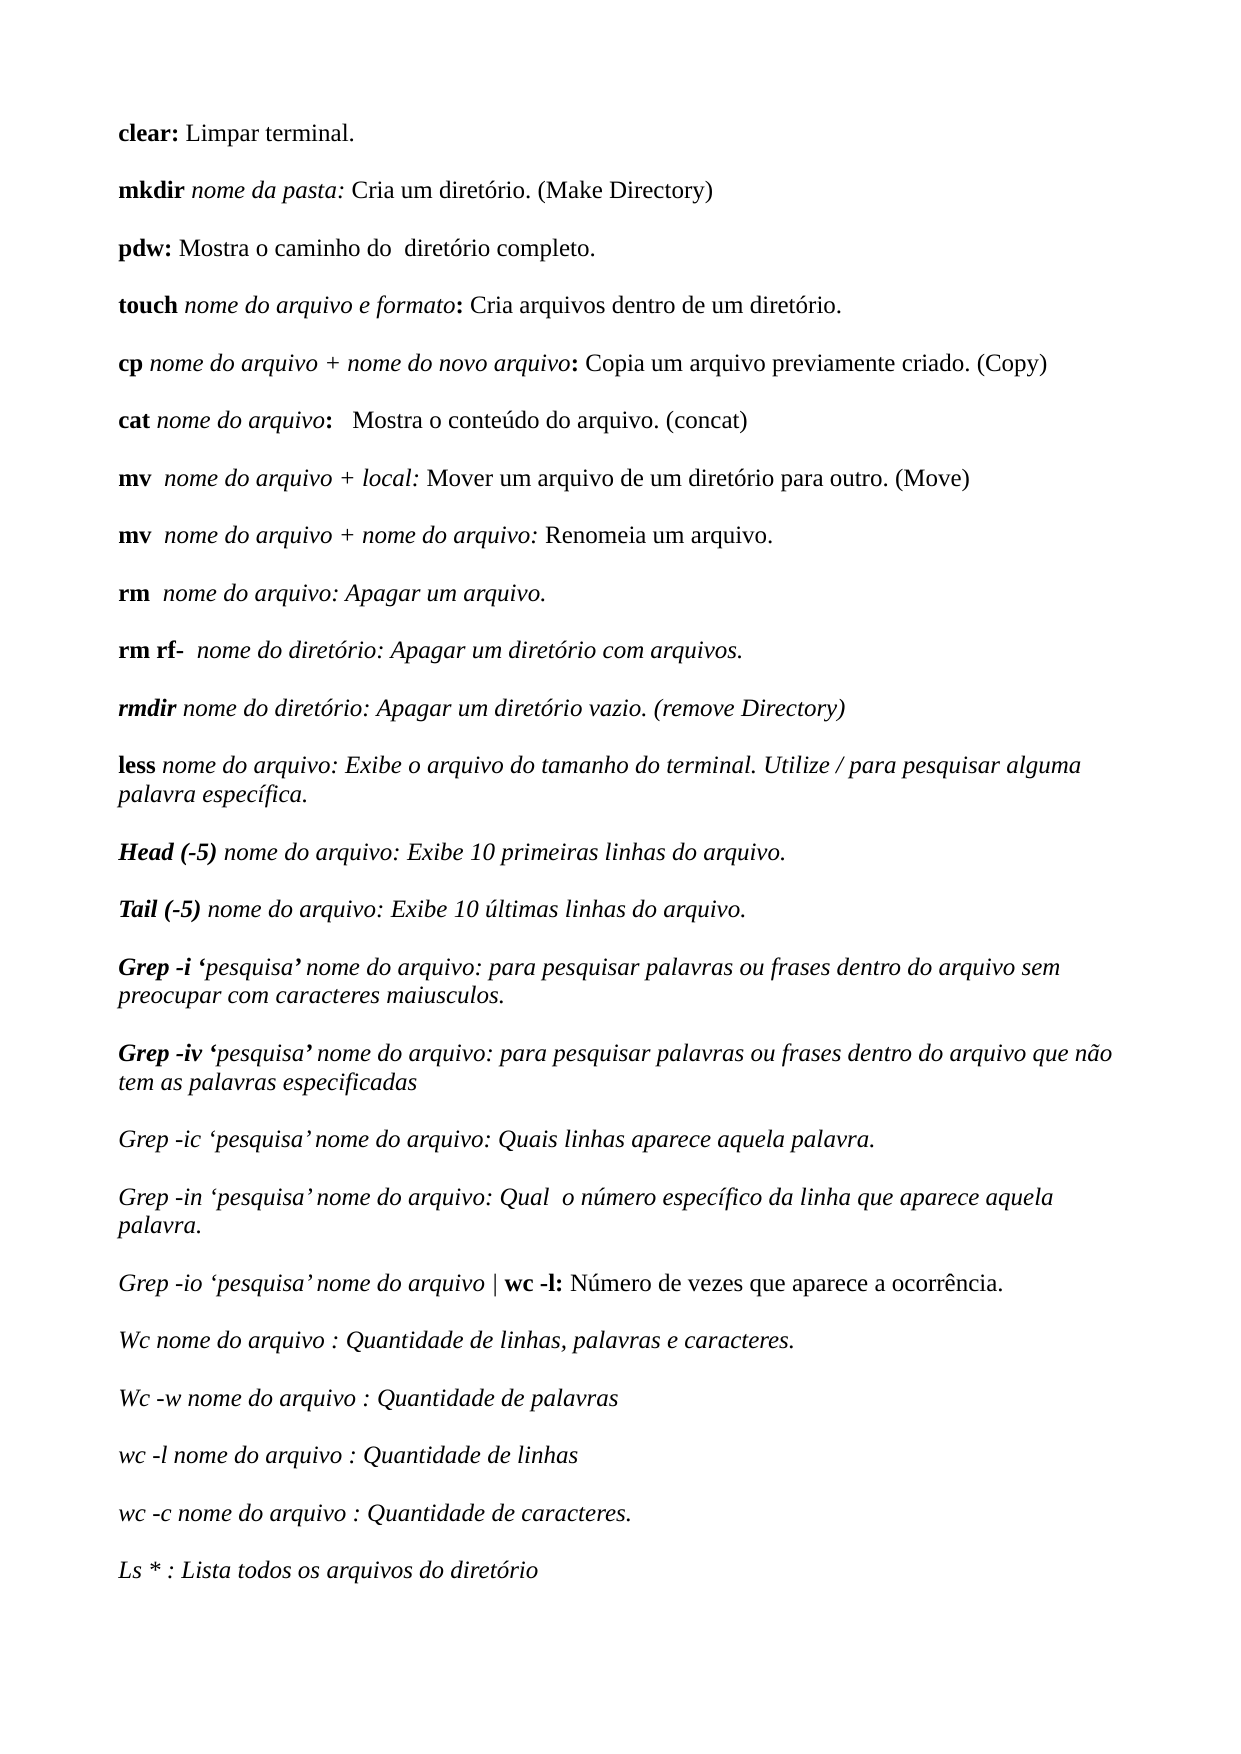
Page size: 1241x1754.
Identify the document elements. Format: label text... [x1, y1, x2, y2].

text wc -c nome do arquivo : Quantidade de caracteres. [118, 1498, 1122, 1527]
text pdw: Mostra o caminho do diretório completo. [118, 233, 1122, 262]
text cp nome do arquivo + nome do novo arquivo: Copia um arquivo previamente criado. (Copy) [118, 348, 1122, 377]
text rm rf- nome do diretório: Apagar um diretório com arquivos. [118, 636, 1122, 664]
text clear: Limpar terminal. [118, 118, 1122, 147]
text Ls * : Lista todos os arquivos do diretório [118, 1556, 1122, 1584]
text cat nome do arquivo: Mostra o conteúdo do arquivo. (concat) [118, 406, 1122, 434]
text Grep -iv ‘pesquisa’ nome do arquivo: para pesquisar palavras ou frases dentro do arquivo que não tem as palavras especificadas [118, 1038, 1122, 1096]
text less nome do arquivo: Exibe o arquivo do tamanho do terminal. Utilize / para pesquisar alguma palavra específica. [118, 751, 1122, 808]
text Wc -w nome do arquivo : Quantidade de palavras [118, 1383, 1122, 1412]
text Wc nome do arquivo : Quantidade de linhas, palavras e caracteres. [118, 1326, 1122, 1354]
text Head (-5) nome do arquivo: Exibe 10 primeiras linhas do arquivo. [118, 837, 1122, 866]
text touch nome do arquivo e formato: Cria arquivos dentro de um diretório. [118, 291, 1122, 319]
text mkdir nome da pasta: Cria um diretório. (Make Directory) [118, 176, 1122, 204]
text Grep -in ‘pesquisa’ nome do arquivo: Qual o número específico da linha que aparece aquela palavra. [118, 1182, 1122, 1239]
text wc -l nome do arquivo : Quantidade de linhas [118, 1441, 1122, 1469]
text mv nome do arquivo + local: Mover um arquivo de um diretório para outro. (Move) [118, 463, 1122, 492]
text mv nome do arquivo + nome do arquivo: Renomeia um arquivo. [118, 521, 1122, 549]
text Grep -ic ‘pesquisa’ nome do arquivo: Quais linhas aparece aquela palavra. [118, 1124, 1122, 1153]
text Tail (-5) nome do arquivo: Exibe 10 últimas linhas do arquivo. [118, 894, 1122, 923]
text rm nome do arquivo: Apagar um arquivo. [118, 578, 1122, 607]
text Grep -i ‘pesquisa’ nome do arquivo: para pesquisar palavras ou frases dentro do arquivo sem preocupar com caracteres maiusculos. [118, 952, 1122, 1009]
text rmdir nome do diretório: Apagar um diretório vazio. (remove Directory) [118, 693, 1122, 722]
text Grep -io ‘pesquisa’ nome do arquivo | wc -l: Número de vezes que aparece a ocorrência. [118, 1268, 1122, 1297]
